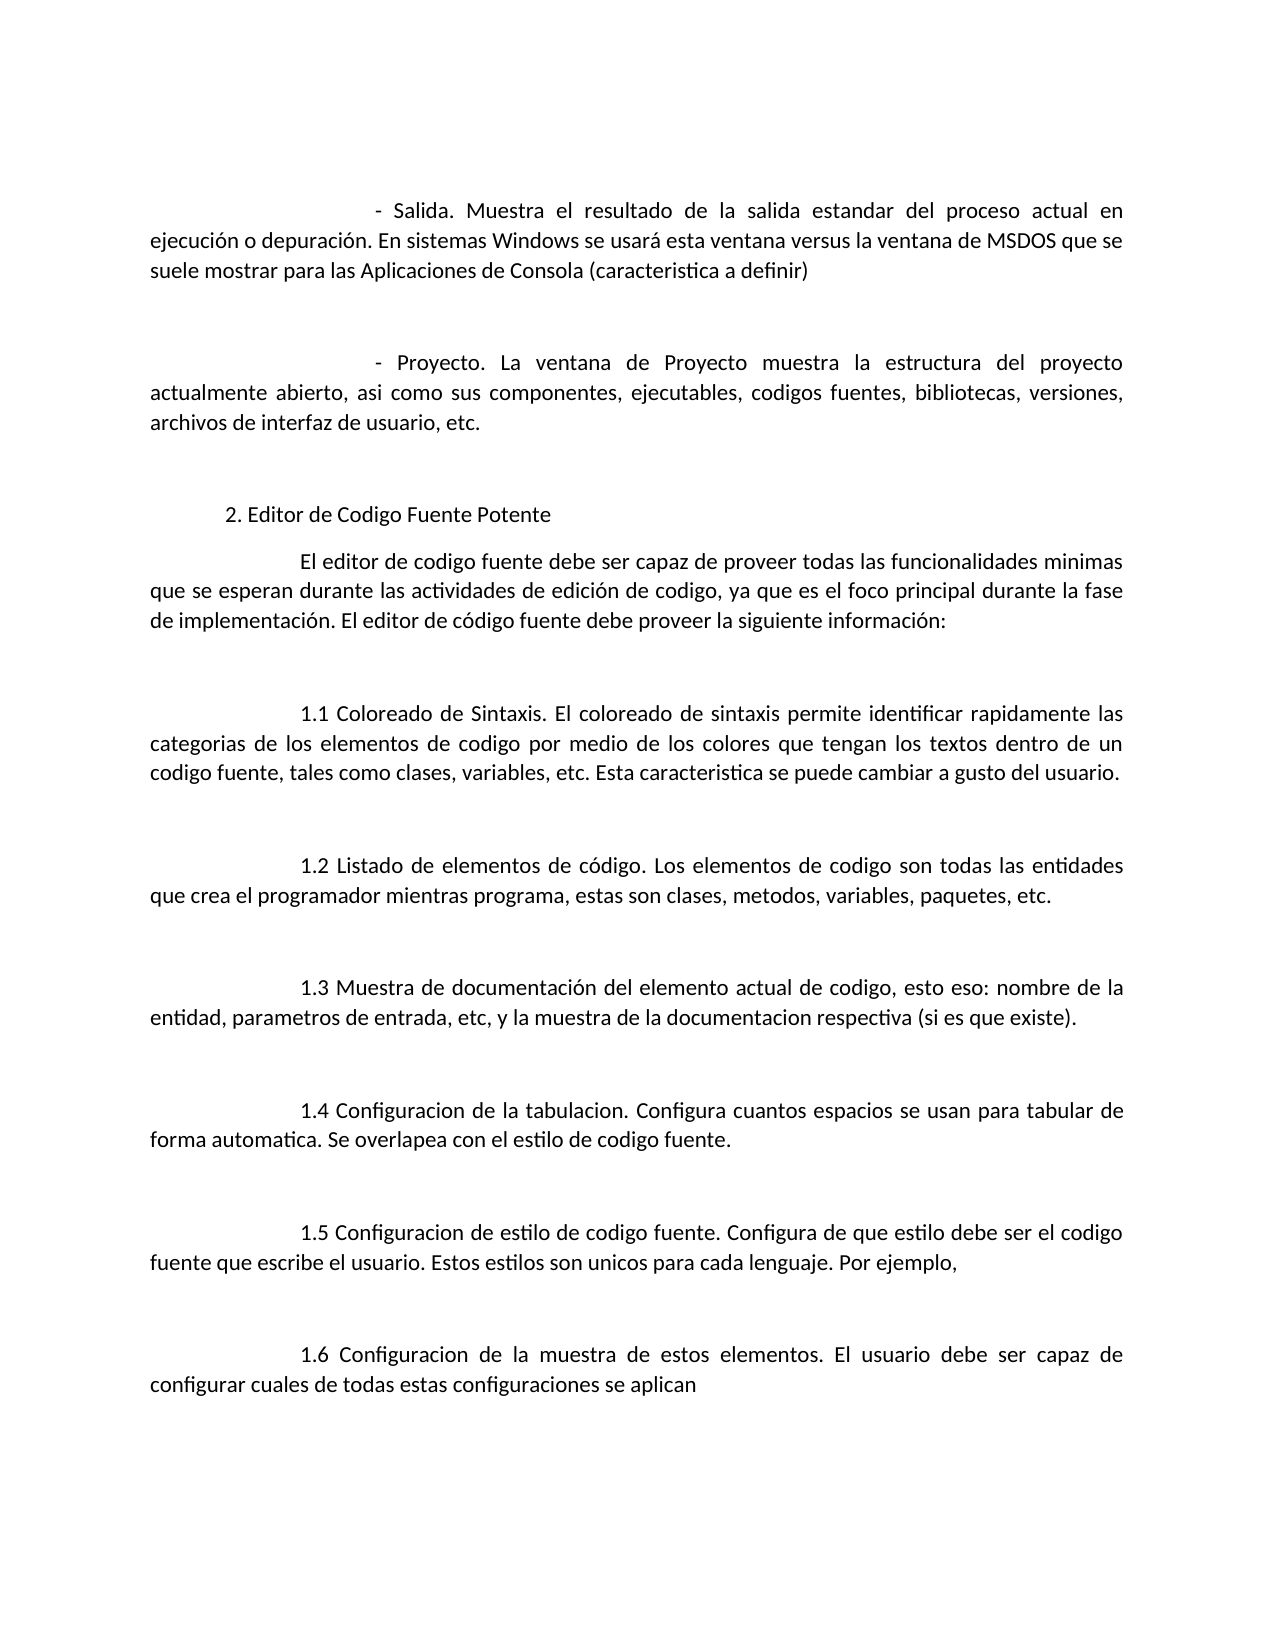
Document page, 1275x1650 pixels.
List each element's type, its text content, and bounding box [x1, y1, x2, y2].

text 1.4 Configuracion de la tabulacion. Configura cuantos espacios se usan para tabular de forma automatica. Se overlapea con el estilo de codigo fuente. [150, 1096, 1125, 1153]
text 1.3 Muestra de documentación del elemento actual de codigo, esto eso: nombre de la entidad, parametros de entrada, etc, y la muestra de la documentacion respectiva (si es que existe). [150, 973, 1125, 1031]
text 2. Editor de Codigo Fuente Potente [150, 501, 1125, 528]
text 1.1 Coloreado de Sintaxis. El coloreado de sintaxis permite identificar rapidamente las categorias de los elementos de codigo por medio de los colores que tengan los textos dentro de un codigo fuente, tales como clases, variables, etc. Esta caracteristica se puede cambiar a gusto del usuario. [150, 699, 1125, 786]
text - Salida. Muestra el resultado de la salida estandar del proceso actual en ejecución o depuración. En sistemas Windows se usará esta ventana versus la ventana de MSDOS que se suele mostrar para las Aplicaciones de Consola (caracteristica a definir) [150, 196, 1125, 284]
text - Proyecto. La ventana de Proyecto muestra la estructura del proyecto actualmente abierto, asi como sus componentes, ejecutables, codigos fuentes, bibliotecas, versiones, archivos de interfaz de usuario, etc. [150, 348, 1125, 436]
text 1.2 Listado de elementos de código. Los elementos de codigo son todas las entidades que crea el programador mientras programa, estas son clases, metodos, variables, paquetes, etc. [150, 851, 1125, 909]
text El editor de codigo fuente debe ser capaz de proveer todas las funcionalidades minimas que se esperan durante las actividades de edición de codigo, ya que es el foco principal durante la fase de implementación. El editor de código fuente debe proveer la siguiente información: [150, 547, 1125, 634]
text 1.6 Configuracion de la muestra de estos elementos. El usuario debe ser capaz de configurar cuales de todas estas configuraciones se aplican [150, 1341, 1125, 1398]
text 1.5 Configuracion de estilo de codigo fuente. Configura de que estilo debe ser el codigo fuente que escribe el usuario. Estos estilos son unicos para cada lenguaje. Por ejemplo, [150, 1218, 1125, 1276]
